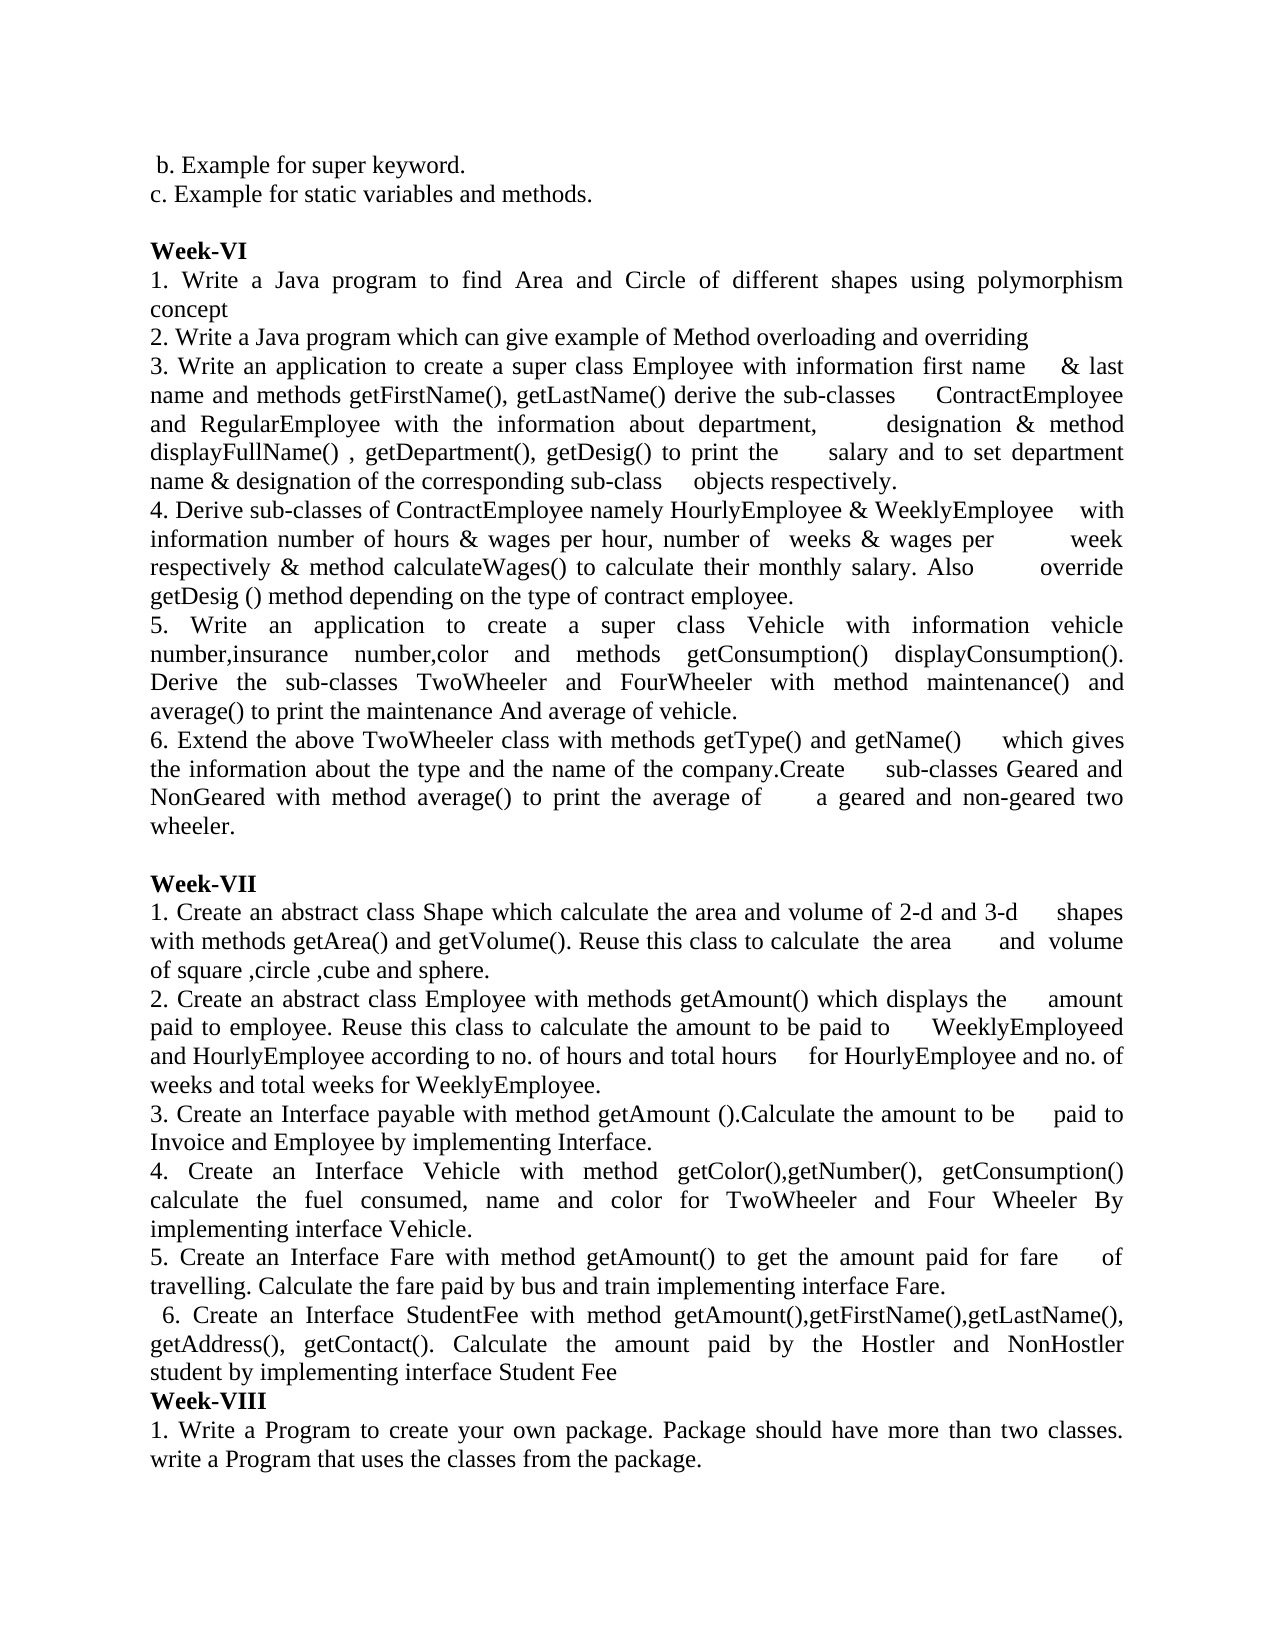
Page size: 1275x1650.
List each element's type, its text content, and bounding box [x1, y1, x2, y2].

text 6. Create an Interface StudentFee with method getAmount(),getFirstName(),getLastName(), getAddress(), getContact(). Calculate the amount paid by the Hostler and NonHostler student by implementing interface Student Fee [150, 1300, 1125, 1386]
text 5. Create an Interface Fare with method getAmount() to get the amount paid for fare of travelling. Calculate the fare paid by bus and train implementing interface Fare. [150, 1242, 1125, 1300]
text 1. Write a Java program to find Area and Circle of different shapes using polymorphism concept [150, 265, 1125, 322]
text 4. Create an Interface Vehicle with method getColor(),getNumber(), getConsumption() calculate the fuel consumed, name and color for TwoWheeler and Four Wheeler By implementing interface Vehicle. [150, 1156, 1125, 1242]
text 6. Extend the above TwoWheeler class with methods getType() and getName() which gives the information about the type and the name of the company.Create sub-classes Geared and NonGeared with method average() to print the average of a geared and non-geared two wheeler. [150, 725, 1125, 840]
text 3. Write an application to create a super class Employee with information first name & last name and methods getFirstName(), getLastName() derive the sub-classes ContractEmployee and RegularEmployee with the information about department, designation & method displayFullName() , getDepartment(), getDesig() to print the salary and to set department name & designation of the corresponding sub-class objects respectively. [150, 351, 1125, 495]
text 1. Create an abstract class Shape which calculate the area and volume of 2-d and 3-d shapes with methods getArea() and getVolume(). Reuse this class to calculate the area and volume of square ,circle ,cube and sphere. [150, 897, 1125, 984]
text Week-VII [150, 869, 1125, 897]
text 5. Write an application to create a super class Vehicle with information vehicle number,insurance number,color and methods getConsumption() displayConsumption(). Derive the sub-classes TwoWheeler and FourWheeler with method maintenance() and average() to print the maintenance And average of vehicle. [150, 610, 1125, 725]
text Week-VI [150, 236, 1125, 265]
text 4. Derive sub-classes of ContractEmployee namely HourlyEmployee & WeeklyEmployee with information number of hours & wages per hour, number of weeks & wages per week respectively & method calculateWages() to calculate their monthly salary. Also override getDesig () method depending on the type of contract employee. [150, 495, 1125, 610]
text 2. Create an abstract class Employee with methods getAmount() which displays the amount paid to employee. Reuse this class to calculate the amount to be paid to WeeklyEmployeed and HourlyEmployee according to no. of hours and total hours for HourlyEmployee and no. of weeks and total weeks for WeeklyEmployee. [150, 984, 1125, 1099]
text b. Example for super keyword. [150, 150, 1125, 179]
text Week-VIII [150, 1386, 1125, 1415]
text 3. Create an Interface payable with method getAmount ().Calculate the amount to be paid to Invoice and Employee by implementing Interface. [150, 1099, 1125, 1156]
text c. Example for static variables and methods. [150, 179, 1125, 207]
text 1. Write a Program to create your own package. Package should have more than two classes. write a Program that uses the classes from the package. [150, 1415, 1125, 1472]
text 2. Write a Java program which can give example of Method overloading and overriding [150, 322, 1125, 351]
